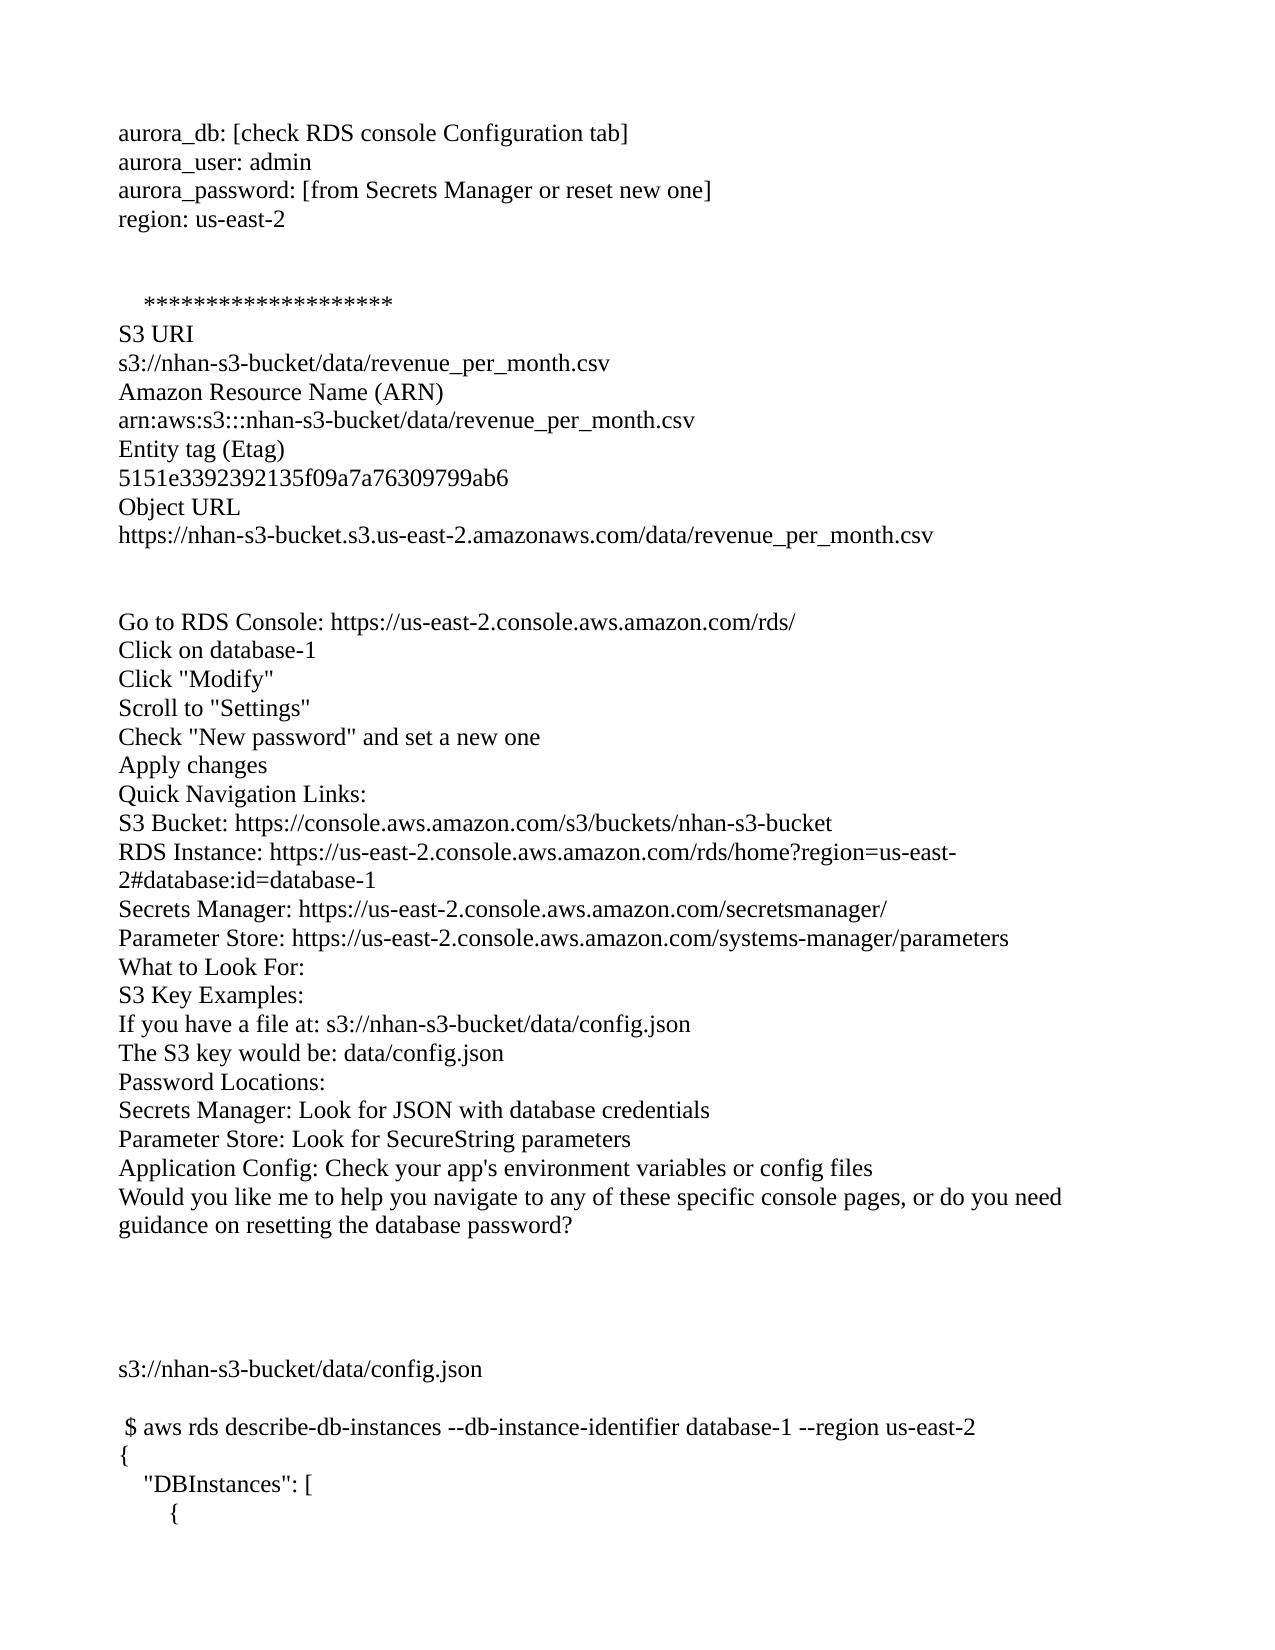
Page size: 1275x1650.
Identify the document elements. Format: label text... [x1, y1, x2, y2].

text aurora_db: [check RDS console Configuration tab] aurora_user: admin aurora_password: [from Secrets Manager or reset new one] region: us-east-2 ******************** S3 URI s3://nhan-s3-bucket/data/revenue_per_month.csv Amazon Resource Name (ARN) arn:aws:s3:::nhan-s3-bucket/data/revenue_per_month.csv Entity tag (Etag) 5151e3392392135f09a7a76309799ab6 Object URL https://nhan-s3-bucket.s3.us-east-2.amazonaws.com/data/revenue_per_month.csv Go to RDS Console: https://us-east-2.console.aws.amazon.com/rds/ Click on database-1 Click "Modify" Scroll to "Settings" Check "New password" and set a new one Apply changes Quick Navigation Links: S3 Bucket: https://console.aws.amazon.com/s3/buckets/nhan-s3-bucket RDS Instance: https://us-east-2.console.aws.amazon.com/rds/home?region=us-east-2#database:id=database-1 Secrets Manager: https://us-east-2.console.aws.amazon.com/secretsmanager/ Parameter Store: https://us-east-2.console.aws.amazon.com/systems-manager/parameters What to Look For: S3 Key Examples: If you have a file at: s3://nhan-s3-bucket/data/config.json The S3 key would be: data/config.json Password Locations: Secrets Manager: Look for JSON with database credentials Parameter Store: Look for SecureString parameters Application Config: Check your app's environment variables or config files Would you like me to help you navigate to any of these specific console pages, or do you need guidance on resetting the database password? s3://nhan-s3-bucket/data/config.json $ aws rds describe-db-instances --db-instance-identifier database-1 --region us-east-2 { "DBInstances": [ { [118, 118, 1157, 1527]
